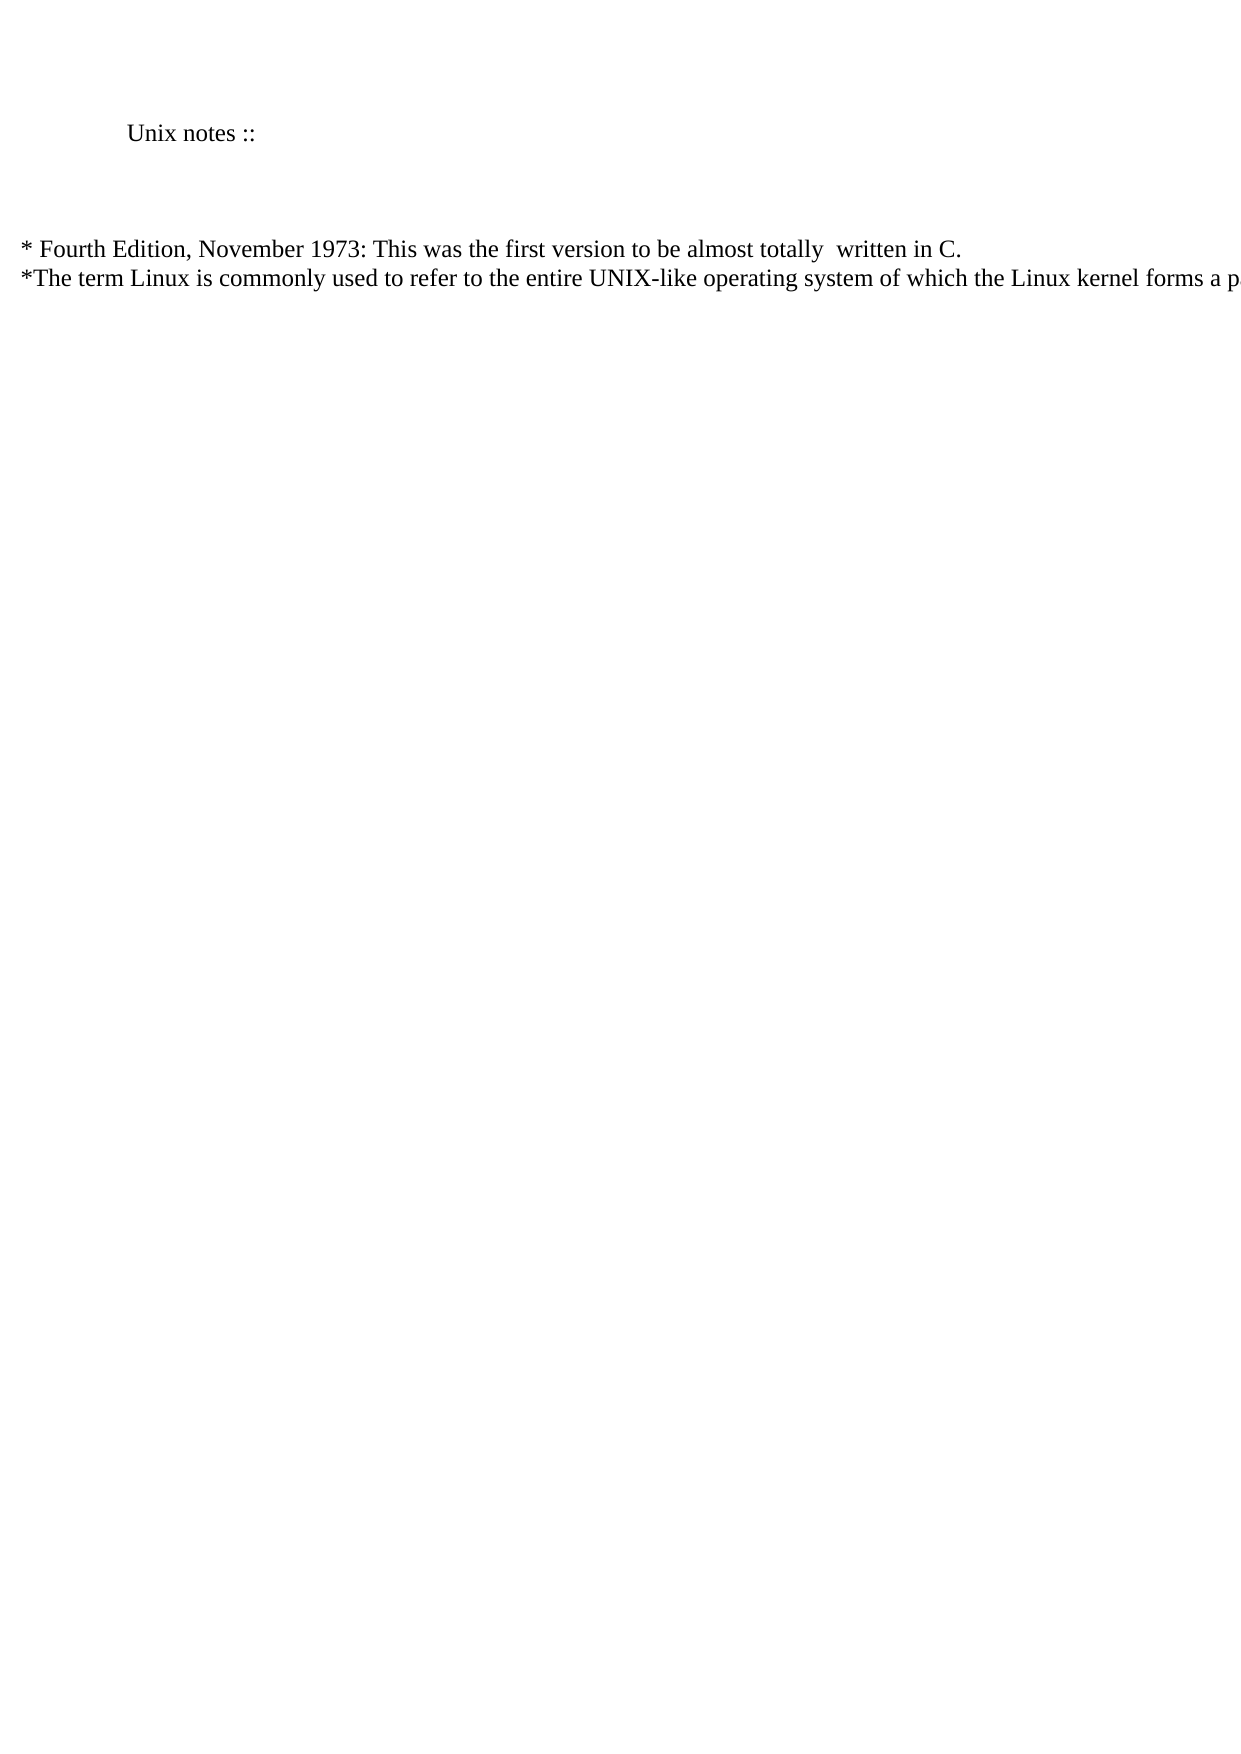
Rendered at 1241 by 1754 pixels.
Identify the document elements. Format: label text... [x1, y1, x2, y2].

text *The term Linux is commonly used to refer to the entire UNIX-like operating system of which the Linux kernel forms a part [20, 263, 1240, 291]
text * Fourth Edition, November 1973: This was the first version to be almost totally written in C. [20, 234, 1240, 263]
